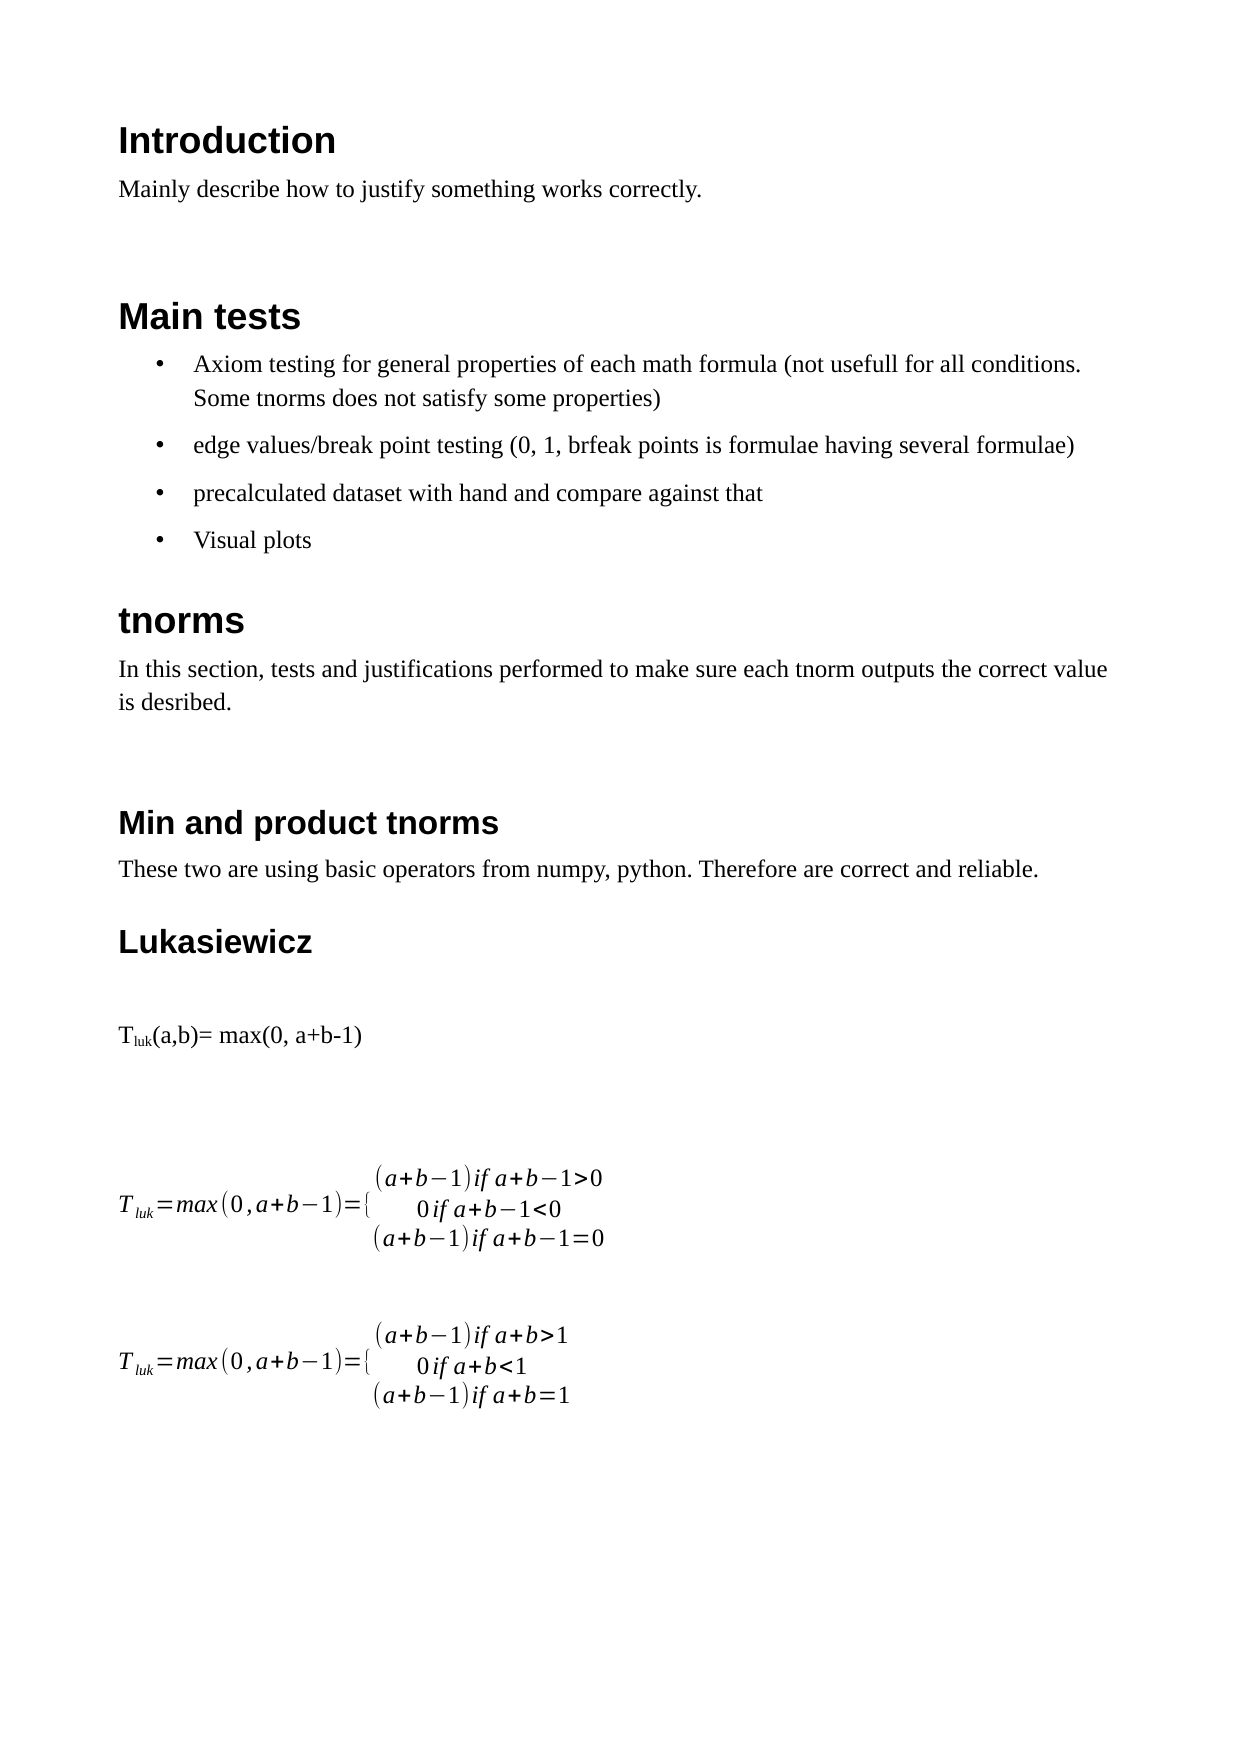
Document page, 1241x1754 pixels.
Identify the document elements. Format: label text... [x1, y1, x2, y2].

text These two are using basic operators from numpy, python. Therefore are correct and reliable. [118, 854, 1122, 882]
list Axiom testing for general properties of each math formula (not usefull for all conditions. Some tnorms does not satisfy some properties) [156, 349, 1122, 411]
subtitle Introduction [118, 118, 1122, 161]
list Visual plots [156, 525, 1122, 554]
text Tluk(a,b)= max(0, a+b-1) [118, 1021, 1122, 1049]
subtitle tnorms [118, 598, 1122, 641]
text Mainly describe how to justify something works correctly. [118, 174, 1122, 202]
list edge values/break point testing (0, 1, brfeak points is formulae having several formulae) [156, 430, 1122, 459]
subtitle Main tests [118, 294, 1122, 337]
subtitle Min and product tnorms [118, 803, 1122, 841]
list precalculated dataset with hand and compare against that [156, 478, 1122, 507]
text In this section, tests and justifications performed to make sure each tnorm outputs the correct value is desribed. [118, 654, 1122, 715]
subtitle Lukasiewicz [118, 922, 1122, 961]
